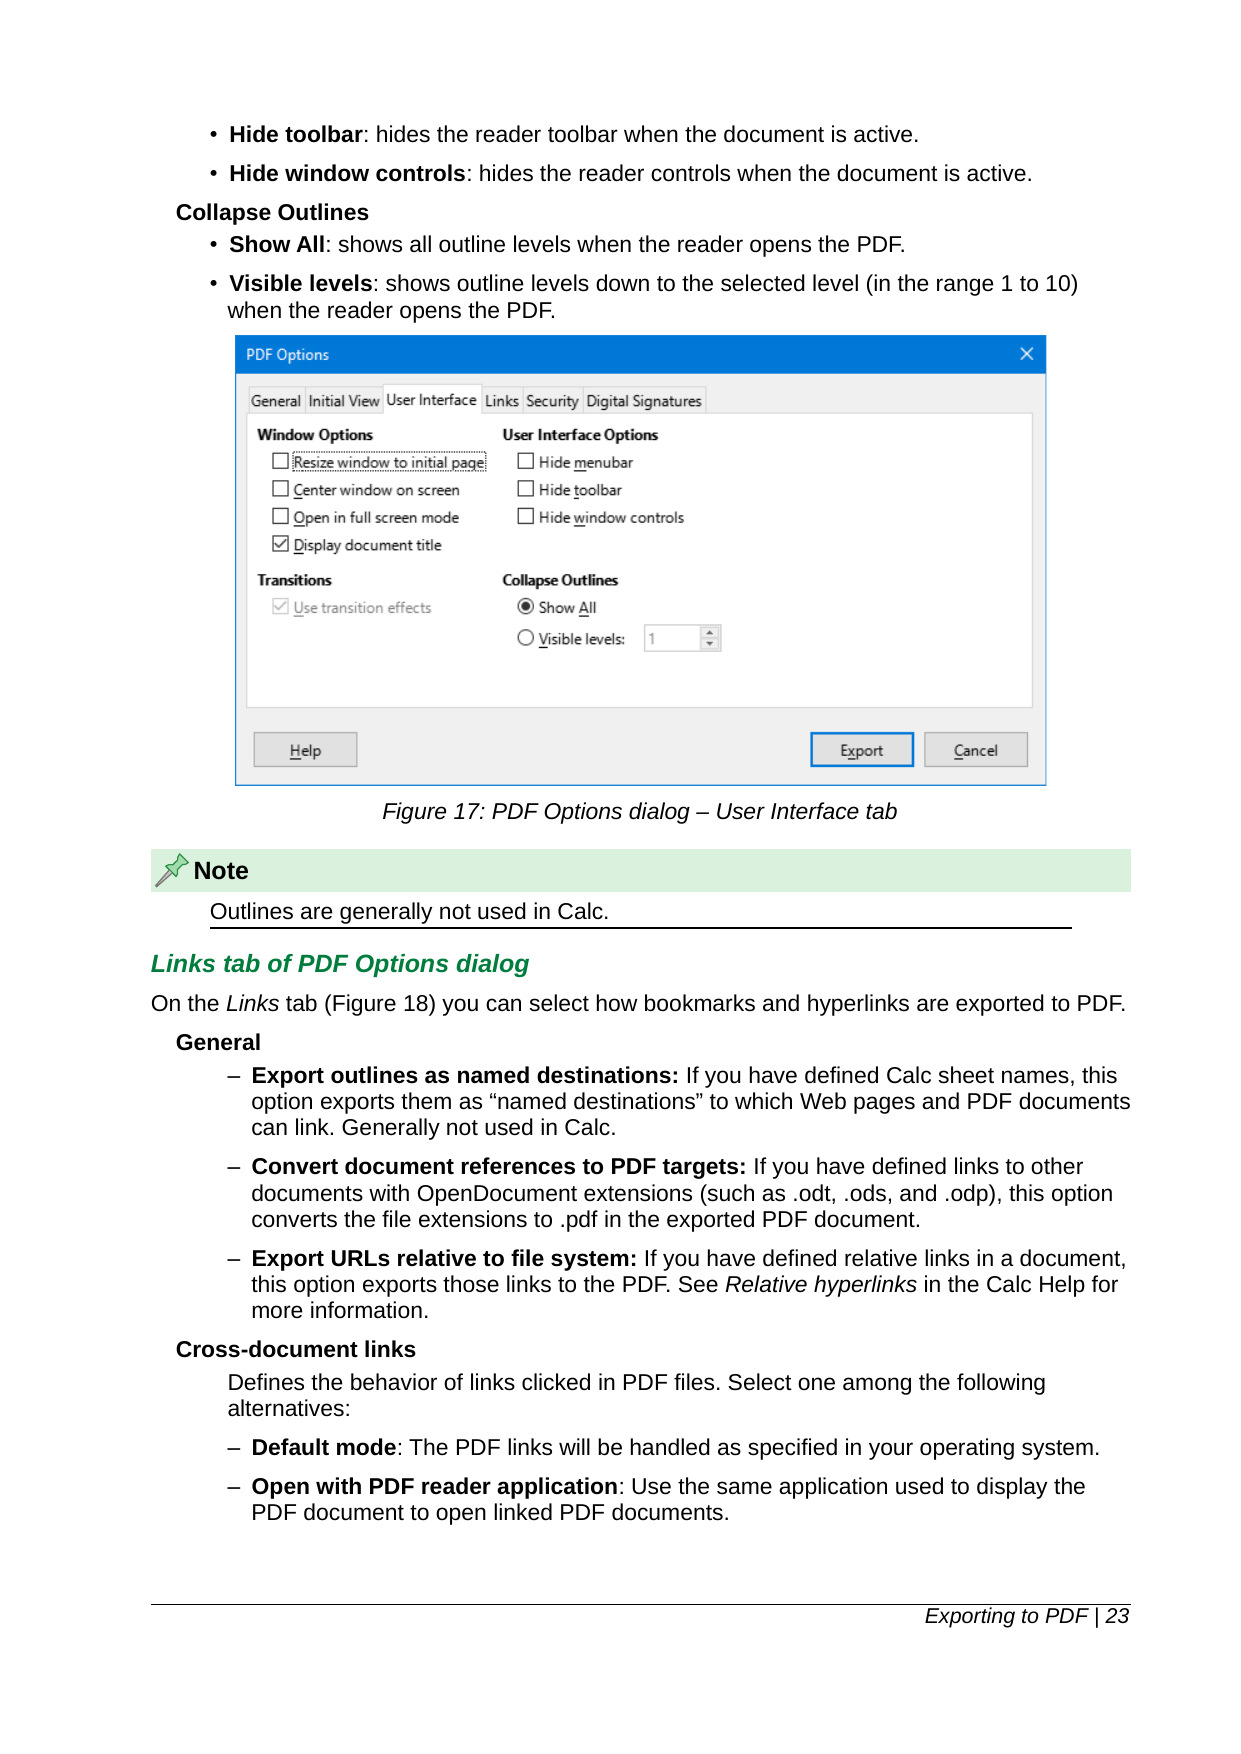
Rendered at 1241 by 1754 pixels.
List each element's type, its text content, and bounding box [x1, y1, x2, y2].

list Open with PDF reader application: Use the same application used to display the PDF document to open linked PDF documents. [227, 1473, 1131, 1526]
subtitle Links tab of PDF Options dialog [151, 949, 1131, 978]
text Figure 17: PDF Options dialog – User Interface tab [235, 798, 1047, 824]
picture [235, 335, 1047, 786]
list Default mode: The PDF links will be handled as specified in your operating system. [227, 1434, 1131, 1460]
list Convert document references to PDF targets: If you have defined links to other documents with OpenDocument extensions (such as .odt, .ods, and .odp), this option converts the file extensions to .pdf in the exported PDF document. [227, 1153, 1131, 1232]
text General [176, 1029, 1131, 1055]
list On the Links tab (Figure 18) you can select how bookmarks and hyperlinks are exported to PDF. [151, 990, 1131, 1016]
list Hide toolbar: hides the reader toolbar when the document is active. [209, 121, 1131, 147]
subtitle Note [151, 849, 1131, 892]
text Collapse Outlines [176, 199, 1131, 225]
list Export outlines as named destinations: If you have defined Calc sheet names, this option exports them as “named destinations” to which Web pages and PDF documents can link. Generally not used in Calc. [227, 1062, 1131, 1141]
text Defines the behavior of links clicked in PDF files. Select one among the following alternatives: [227, 1369, 1131, 1422]
text Cross-document links [176, 1336, 1131, 1363]
list Show All: shows all outline levels when the reader opens the PDF. [209, 231, 1131, 258]
list Hide window controls: hides the reader controls when the document is active. [209, 160, 1131, 186]
list Export URLs relative to file system: If you have defined relative links in a document, this option exports those links to the PDF. See Relative hyperlinks in the Calc Help for more information. [227, 1245, 1131, 1324]
text Outlines are generally not used in Calc. [209, 898, 1072, 929]
list Visible levels: shows outline levels down to the selected level (in the range 1 to 10) when the reader opens the PDF. [209, 270, 1131, 323]
